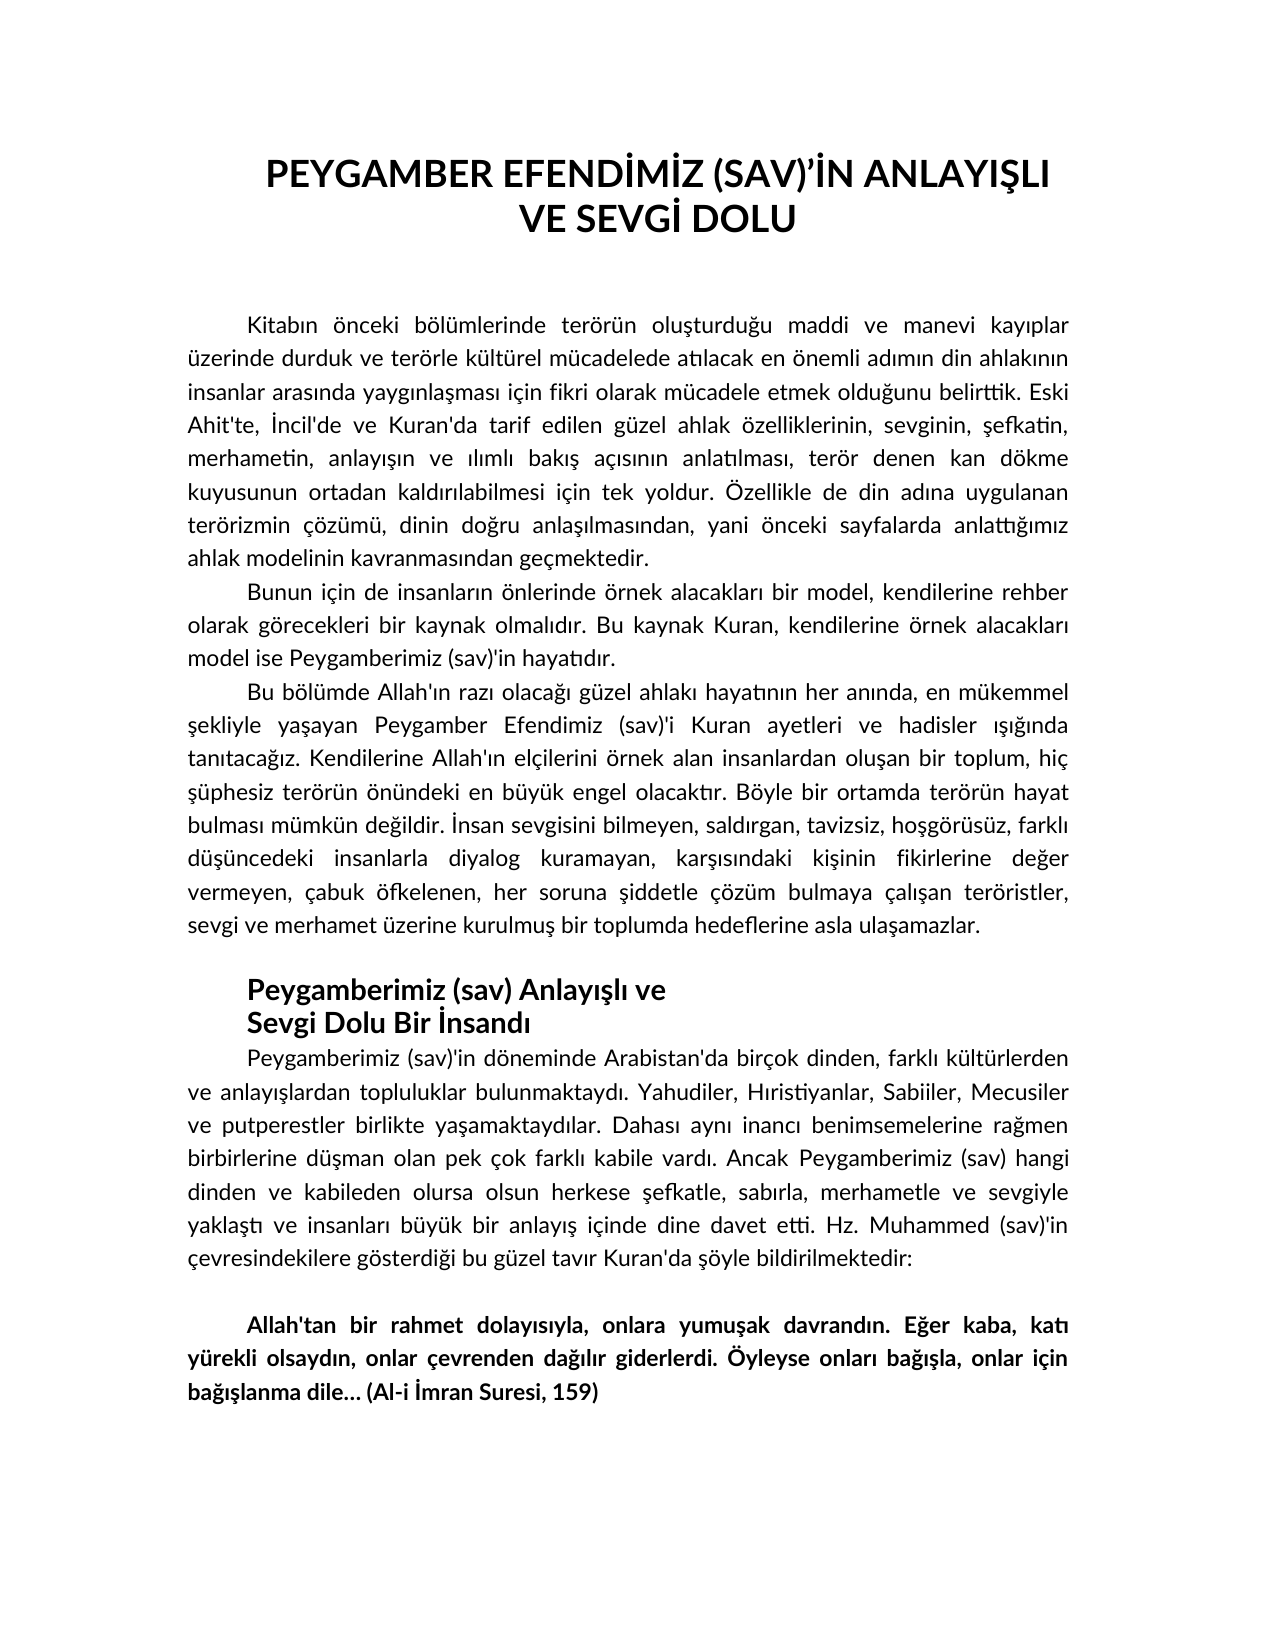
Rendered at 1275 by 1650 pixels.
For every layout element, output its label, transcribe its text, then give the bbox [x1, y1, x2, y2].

text Peygamberimiz (sav) Anlayışlı ve [187, 973, 1070, 1007]
text Kitabın önceki bölümlerinde terörün oluşturduğu maddi ve manevi kayıplar üzerinde durduk ve terörle kültürel mücadelede atılacak en önemli adımın din ahlakının insanlar arasında yaygınlaşması için fikri olarak mücadele etmek olduğunu belirttik. Eski Ahit'te, İncil'de ve Kuran'da tarif edilen güzel ahlak özelliklerinin, sevginin, şefkatin, merhametin, anlayışın ve ılımlı bakış açısının anlatılması, terör denen kan dökme kuyusunun ortadan kaldırılabilmesi için tek yoldur. Özellikle de din adına uygulanan terörizmin çözümü, dinin doğru anlaşılmasından, yani önceki sayfalarda anlattığımız ahlak modelinin kavranmasından geçmektedir. [187, 307, 1070, 573]
text Allah'tan bir rahmet dolayısıyla, onlara yumuşak davrandın. Eğer kaba, katı yürekli olsaydın, onlar çevrenden dağılır giderlerdi. Öyleyse onları bağışla, onlar için bağışlanma dile… (Al-i İmran Suresi, 159) [187, 1307, 1070, 1407]
text Peygamberimiz (sav)'in döneminde Arabistan'da birçok dinden, farklı kültürlerden ve anlayışlardan topluluklar bulunmaktaydı. Yahudiler, Hıristiyanlar, Sabiiler, Mecusiler ve putperestler birlikte yaşamaktaydılar. Dahası aynı inancı benimsemelerine rağmen birbirlerine düşman olan pek çok farklı kabile vardı. Ancak Peygamberimiz (sav) hangi dinden ve kabileden olursa olsun herkese şefkatle, sabırla, merhametle ve sevgiyle yaklaştı ve insanları büyük bir anlayış içinde dine davet etti. Hz. Muhammed (sav)'in çevresindekilere gösterdiği bu güzel tavır Kuran'da şöyle bildirilmektedir: [187, 1040, 1070, 1273]
text Bu bölümde Allah'ın razı olacağı güzel ahlakı hayatının her anında, en mükemmel şekliyle yaşayan Peygamber Efendimiz (sav)'i Kuran ayetleri ve hadisler ışığında tanıtacağız. Kendilerine Allah'ın elçilerini örnek alan insanlardan oluşan bir toplum, hiç şüphesiz terörün önündeki en büyük engel olacaktır. Böyle bir ortamda terörün hayat bulması mümkün değildir. İnsan sevgisini bilmeyen, saldırgan, tavizsiz, hoşgörüsüz, farklı düşüncedeki insanlarla diyalog kuramayan, karşısındaki kişinin fikirlerine değer vermeyen, çabuk öfkelenen, her soruna şiddetle çözüm bulmaya çalışan teröristler, sevgi ve merhamet üzerine kurulmuş bir toplumda hedeflerine asla ulaşamazlar. [187, 673, 1070, 940]
text PEYGAMBER EFENDİMİZ (SAV)’İN ANLAYIŞLI VE SEVGİ DOLU [247, 150, 1070, 240]
text Sevgi Dolu Bir İnsandı [187, 1007, 1070, 1040]
text Bunun için de insanların önlerinde örnek alacakları bir model, kendilerine rehber olarak görecekleri bir kaynak olmalıdır. Bu kaynak Kuran, kendilerine örnek alacakları model ise Peygamberimiz (sav)'in hayatıdır. [187, 573, 1070, 673]
